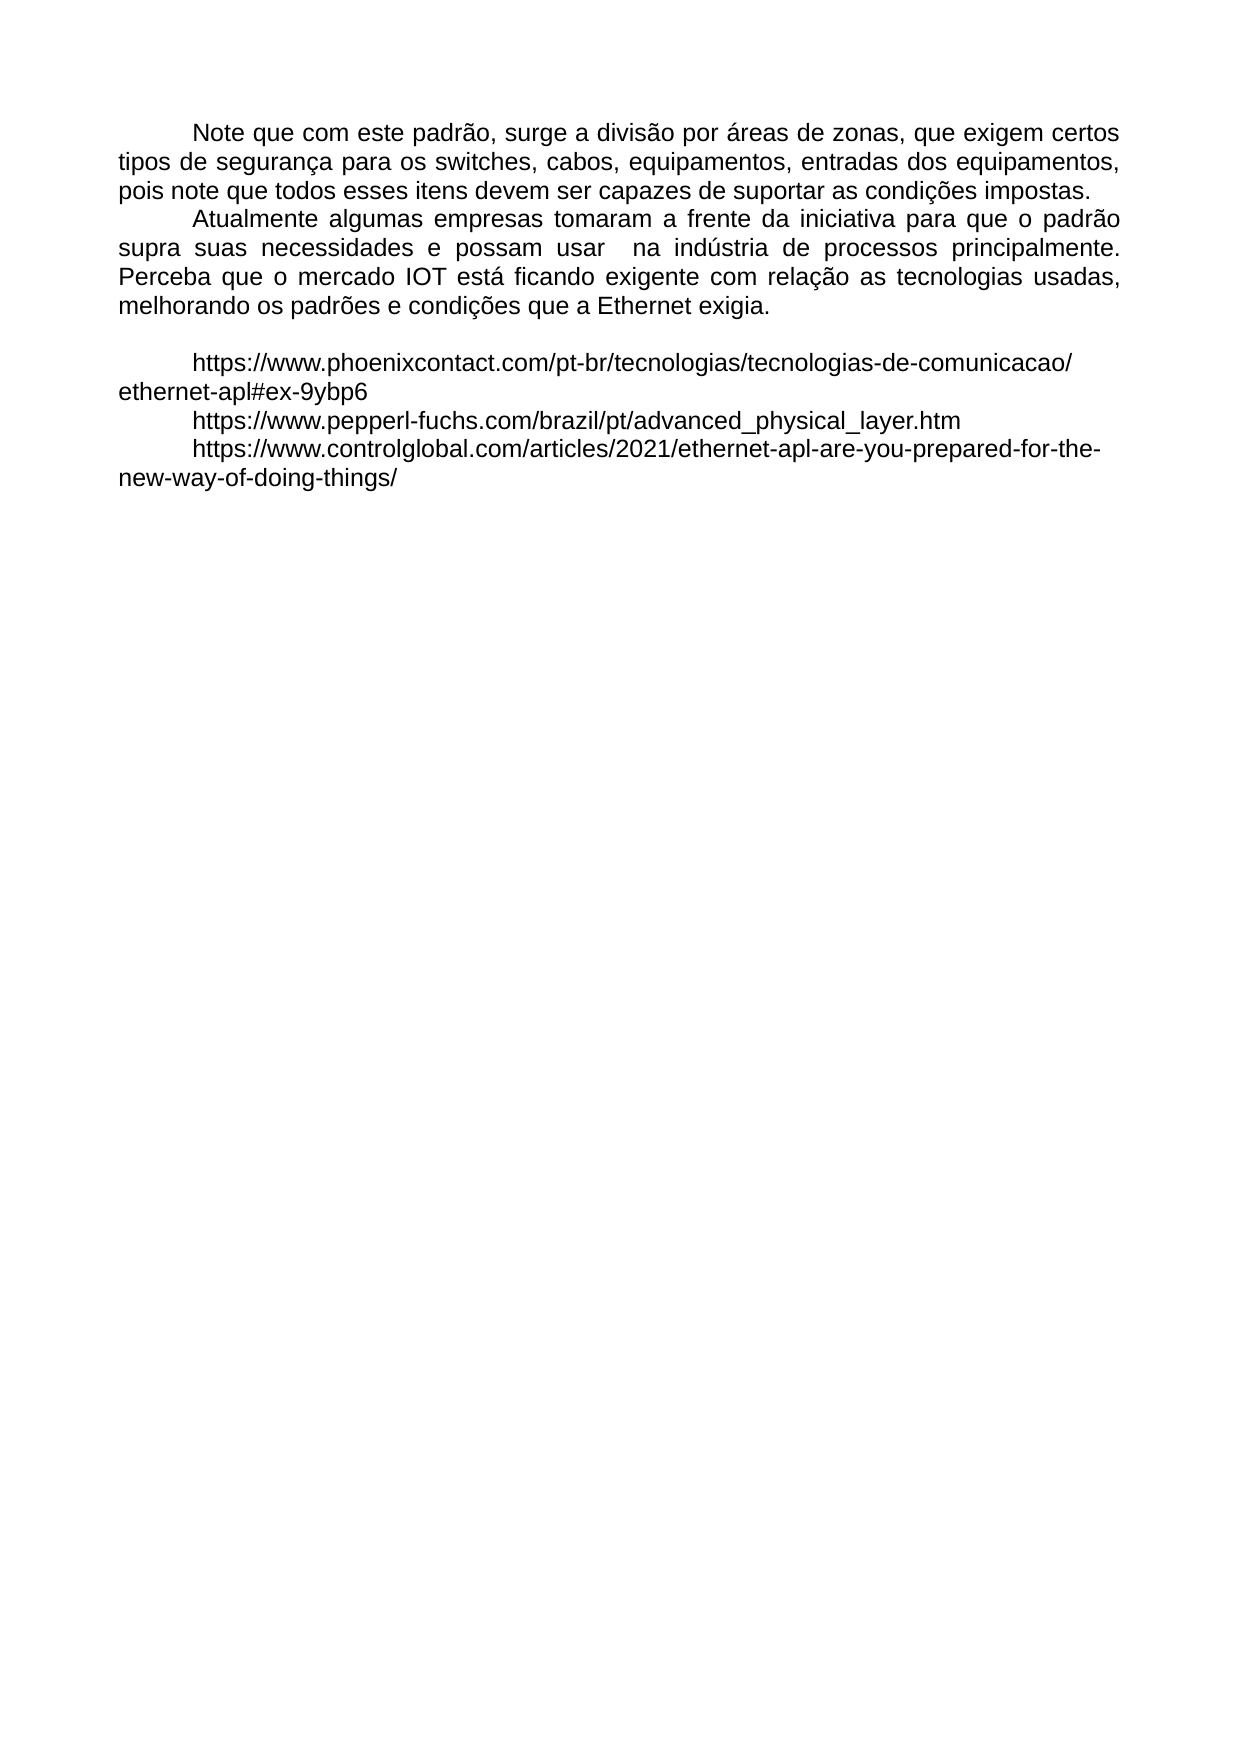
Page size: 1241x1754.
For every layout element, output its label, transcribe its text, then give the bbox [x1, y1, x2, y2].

text Atualmente algumas empresas tomaram a frente da iniciativa para que o padrão supra suas necessidades e possam usar na indústria de processos principalmente. Perceba que o mercado IOT está ficando exigente com relação as tecnologias usadas, melhorando os padrões e condições que a Ethernet exigia. [118, 204, 1122, 319]
text https://www.controlglobal.com/articles/2021/ethernet-apl-are-you-prepared-for-the-new-way-of-doing-things/ [118, 434, 1122, 492]
text Note que com este padrão, surge a divisão por áreas de zonas, que exigem certos tipos de segurança para os switches, cabos, equipamentos, entradas dos equipamentos, pois note que todos esses itens devem ser capazes de suportar as condições impostas. [118, 118, 1122, 204]
text https://www.pepperl-fuchs.com/brazil/pt/advanced_physical_layer.htm [118, 406, 1122, 434]
text https://www.phoenixcontact.com/pt-br/tecnologias/tecnologias-de-comunicacao/ethernet-apl#ex-9ybp6 [118, 348, 1122, 406]
